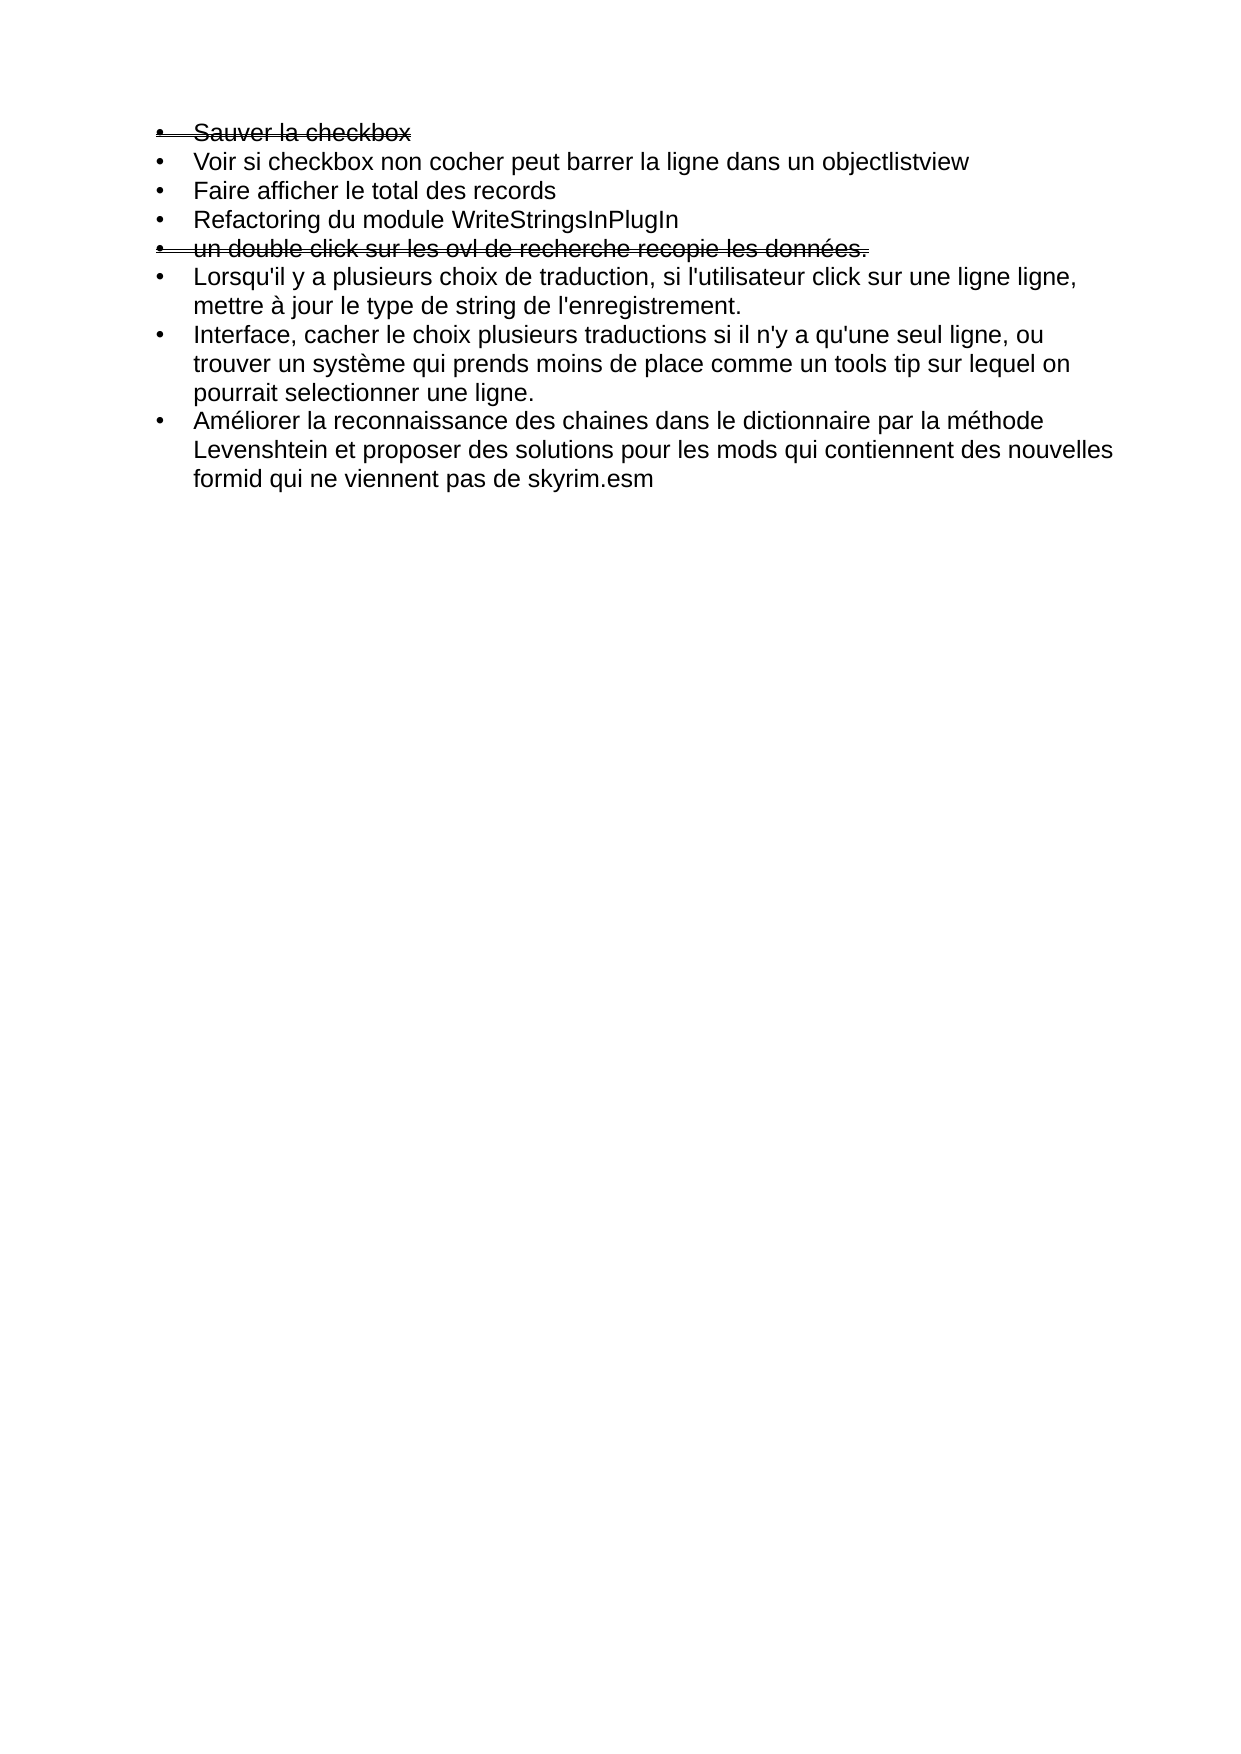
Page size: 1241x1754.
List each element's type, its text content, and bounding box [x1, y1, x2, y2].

list Faire afficher le total des records [156, 176, 1122, 205]
list Refactoring du module WriteStringsInPlugIn [156, 205, 1122, 233]
list Améliorer la reconnaissance des chaines dans le dictionnaire par la méthode Levenshtein et proposer des solutions pour les mods qui contiennent des nouvelles formid qui ne viennent pas de skyrim.esm [156, 406, 1122, 493]
list un double click sur les ovl de recherche recopie les données. [156, 233, 1122, 262]
list Sauver la checkbox [156, 118, 1122, 147]
list Voir si checkbox non cocher peut barrer la ligne dans un objectlistview [156, 147, 1122, 176]
list Interface, cacher le choix plusieurs traductions si il n'y a qu'une seul ligne, ou trouver un système qui prends moins de place comme un tools tip sur lequel on pourrait selectionner une ligne. [156, 320, 1122, 406]
list Lorsqu'il y a plusieurs choix de traduction, si l'utilisateur click sur une ligne ligne, mettre à jour le type de string de l'enregistrement. [156, 262, 1122, 320]
